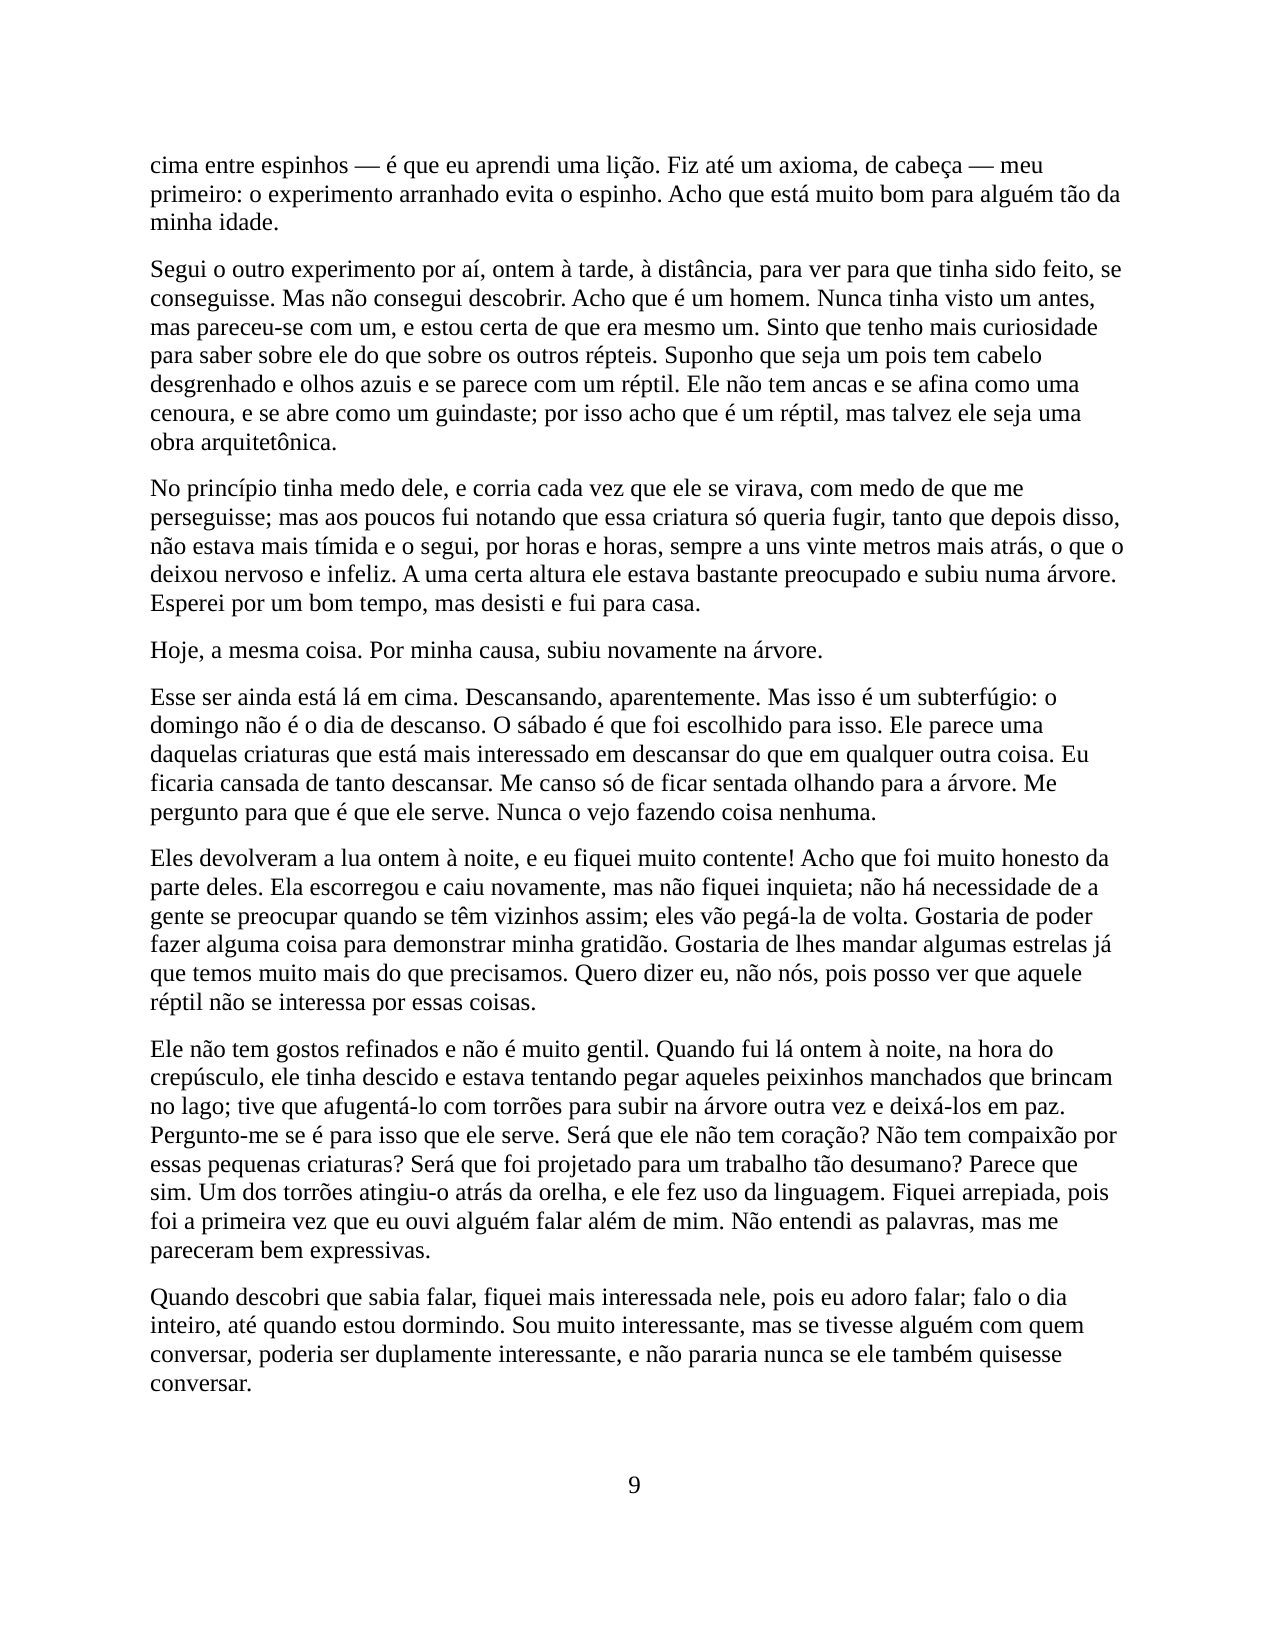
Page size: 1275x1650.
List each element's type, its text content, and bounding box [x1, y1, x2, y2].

text Quando descobri que sabia falar, fiquei mais interessada nele, pois eu adoro falar; falo o dia inteiro, até quando estou dormindo. Sou muito interessante, mas se tivesse alguém com quem conversar, poderia ser duplamente interessante, e não pararia nunca se ele também quisesse conversar. [150, 1282, 1125, 1397]
text cima entre espinhos — é que eu aprendi uma lição. Fiz até um axioma, de cabeça — meu primeiro: o experimento arranhado evita o espinho. Acho que está muito bom para alguém tão da minha idade. [150, 150, 1125, 236]
text No princípio tinha medo dele, e corria cada vez que ele se virava, com medo de que me perseguisse; mas aos poucos fui notando que essa criatura só queria fugir, tanto que depois disso, não estava mais tímida e o segui, por horas e horas, sempre a uns vinte metros mais atrás, o que o deixou nervoso e infeliz. A uma certa altura ele estava bastante preocupado e subiu numa árvore. Esperei por um bom tempo, mas desisti e fui para casa. [150, 473, 1125, 617]
text Segui o outro experimento por aí, ontem à tarde, à distância, para ver para que tinha sido feito, se conseguisse. Mas não consegui descobrir. Acho que é um homem. Nunca tinha visto um antes, mas pareceu-se com um, e estou certa de que era mesmo um. Sinto que tenho mais curiosidade para saber sobre ele do que sobre os outros répteis. Suponho que seja um pois tem cabelo desgrenhado e olhos azuis e se parece com um réptil. Ele não tem ancas e se afina como uma cenoura, e se abre como um guindaste; por isso acho que é um réptil, mas talvez ele seja uma obra arquitetônica. [150, 254, 1125, 455]
text Esse ser ainda está lá em cima. Descansando, aparentemente. Mas isso é um subterfúgio: o domingo não é o dia de descanso. O sábado é que foi escolhido para isso. Ele parece uma daquelas criaturas que está mais interessado em descansar do que em qualquer outra coisa. Eu ficaria cansada de tanto descansar. Me canso só de ficar sentada olhando para a árvore. Me pergunto para que é que ele serve. Nunca o vejo fazendo coisa nenhuma. [150, 682, 1125, 825]
text Eles devolveram a lua ontem à noite, e eu fiquei muito contente! Acho que foi muito honesto da parte deles. Ela escorregou e caiu novamente, mas não fiquei inquieta; não há necessidade de a gente se preocupar quando se têm vizinhos assim; eles vão pegá-la de volta. Gostaria de poder fazer alguma coisa para demonstrar minha gratidão. Gostaria de lhes mandar algumas estrelas já que temos muito mais do que precisamos. Quero dizer eu, não nós, pois posso ver que aquele réptil não se interessa por essas coisas. [150, 843, 1125, 1016]
text Hoje, a mesma coisa. Por minha causa, subiu novamente na árvore. [150, 635, 1125, 664]
text Ele não tem gostos refinados e não é muito gentil. Quando fui lá ontem à noite, na hora do crepúsculo, ele tinha descido e estava tentando pegar aqueles peixinhos manchados que brincam no lago; tive que afugentá-lo com torrões para subir na árvore outra vez e deixá-los em paz. Pergunto-me se é para isso que ele serve. Será que ele não tem coração? Não tem compaixão por essas pequenas criaturas? Será que foi projetado para um trabalho tão desumano? Parece que sim. Um dos torrões atingiu-o atrás da orelha, e ele fez uso da linguagem. Fiquei arrepiada, pois foi a primeira vez que eu ouvi alguém falar além de mim. Não entendi as palavras, mas me pareceram bem expressivas. [150, 1034, 1125, 1264]
